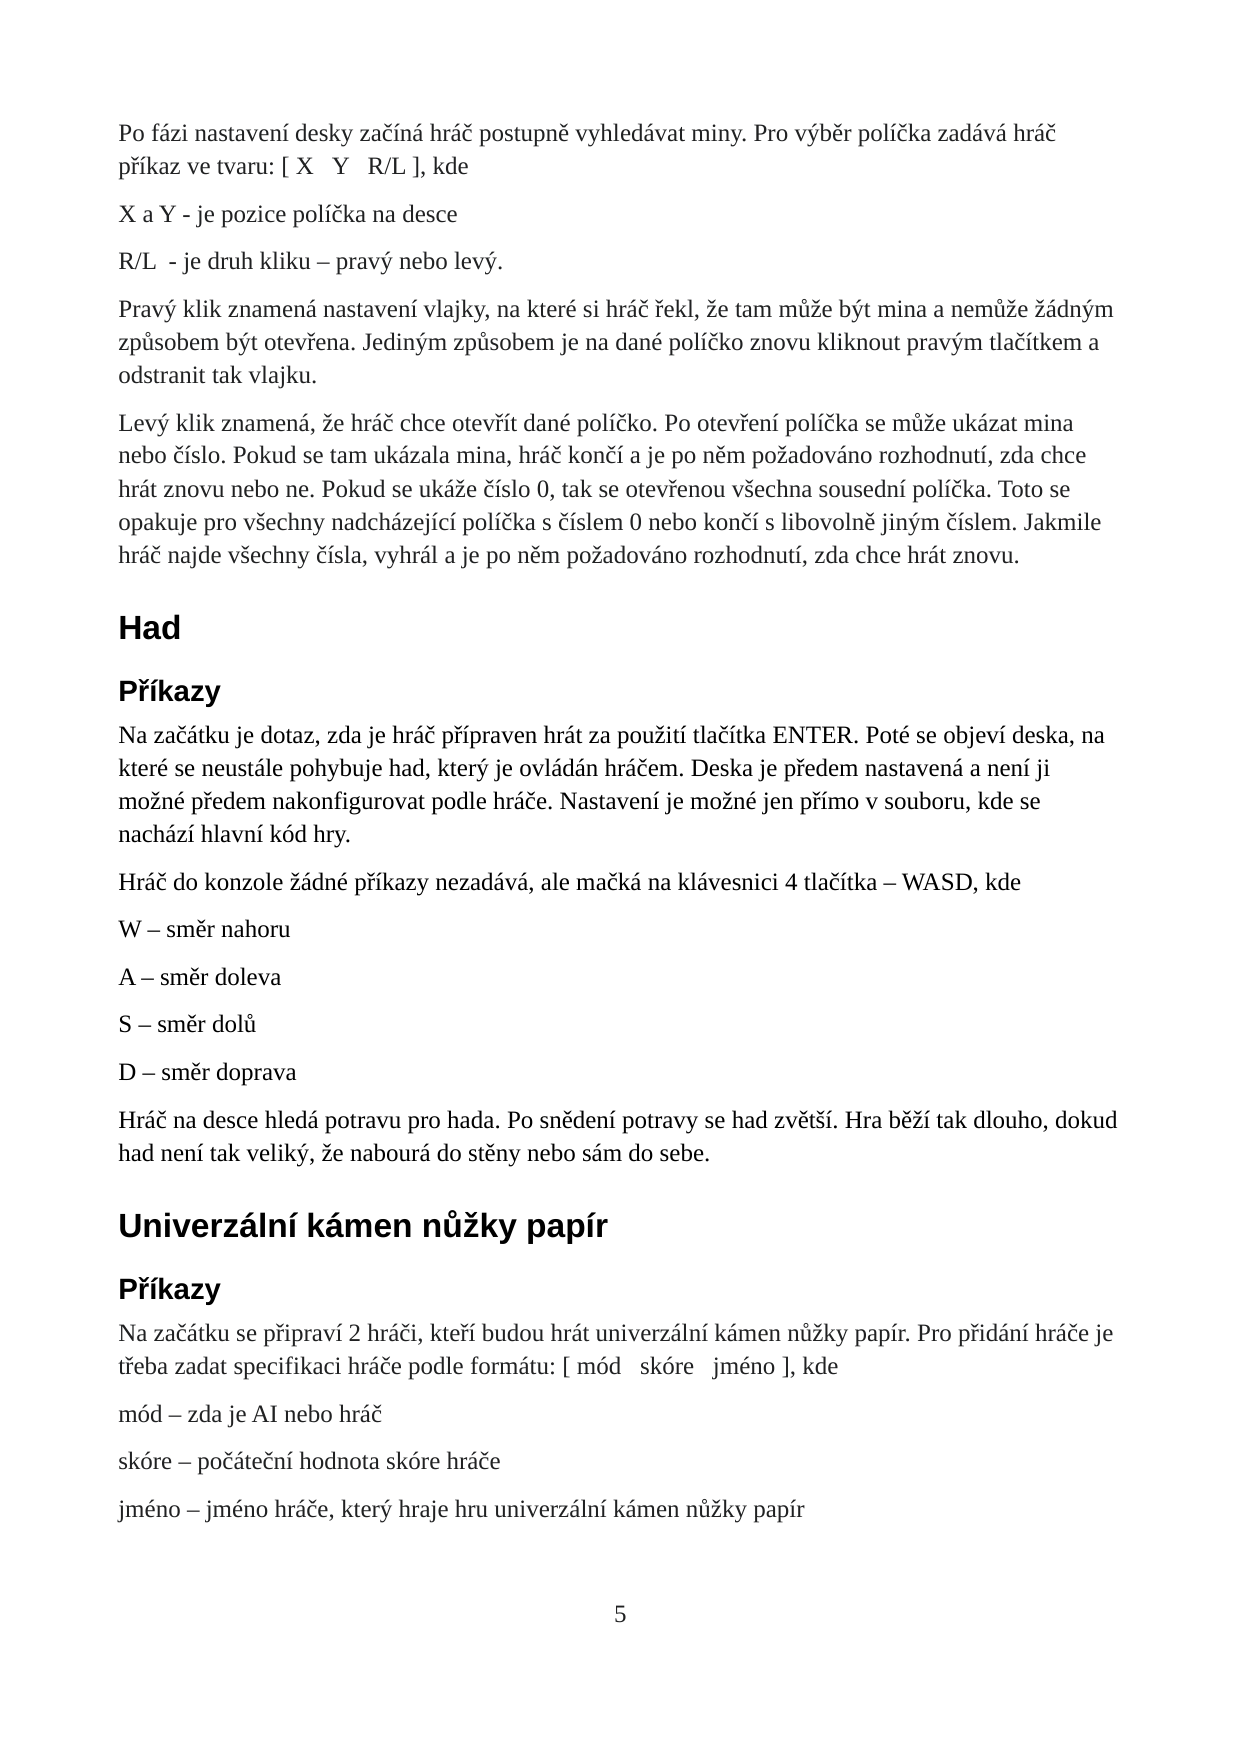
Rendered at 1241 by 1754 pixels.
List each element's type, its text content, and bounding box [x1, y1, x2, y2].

text X a Y - je pozice políčka na desce [118, 199, 1122, 227]
text 5 [118, 1599, 1122, 1628]
text Hráč na desce hledá potravu pro hada. Po snědení potravy se had zvětší. Hra běží tak dlouho, dokud had není tak veliký, že nabourá do stěny nebo sám do sebe. [118, 1105, 1122, 1167]
text Hráč do konzole žádné příkazy nezadává, ale mačká na klávesnici 4 tlačítka – WASD, kde [118, 867, 1122, 896]
text Levý klik znamená, že hráč chce otevřít dané políčko. Po otevření políčka se může ukázat mina nebo číslo. Pokud se tam ukázala mina, hráč končí a je po něm požadováno rozhodnutí, zda chce hrát znovu nebo ne. Pokud se ukáže číslo 0, tak se otevřenou všechna sousední políčka. Toto se opakuje pro všechny nadcházející políčka s číslem 0 nebo končí s libovolně jiným číslem. Jakmile hráč najde všechny čísla, vyhrál a je po něm požadováno rozhodnutí, zda chce hrát znovu. [118, 408, 1122, 568]
text skóre – počáteční hodnota skóre hráče [118, 1446, 1122, 1475]
subtitle Příkazy [118, 674, 1122, 708]
text mód – zda je AI nebo hráč [118, 1399, 1122, 1428]
text Pravý klik znamená nastavení vlajky, na které si hráč řekl, že tam může být mina a nemůže žádným způsobem být otevřena. Jediným způsobem je na dané políčko znovu kliknout pravým tlačítkem a odstranit tak vlajku. [118, 294, 1122, 389]
text D – směr doprava [118, 1057, 1122, 1086]
subtitle Univerzální kámen nůžky papír [118, 1206, 1122, 1245]
subtitle Had [118, 608, 1122, 647]
text W – směr nahoru [118, 914, 1122, 943]
text A – směr doleva [118, 962, 1122, 991]
text jméno – jméno hráče, který hraje hru univerzální kámen nůžky papír [118, 1494, 1122, 1523]
text Na začátku se připraví 2 hráči, kteří budou hrát univerzální kámen nůžky papír. Pro přidání hráče je třeba zadat specifikaci hráče podle formátu: [ mód skóre jméno ], kde [118, 1318, 1122, 1380]
text Na začátku je dotaz, zda je hráč přípraven hrát za použití tlačítka ENTER. Poté se objeví deska, na které se neustále pohybuje had, který je ovládán hráčem. Deska je předem nastavená a není ji možné předem nakonfigurovat podle hráče. Nastavení je možné jen přímo v souboru, kde se nachází hlavní kód hry. [118, 720, 1122, 848]
text Po fázi nastavení desky začíná hráč postupně vyhledávat miny. Pro výběr políčka zadává hráč příkaz ve tvaru: [ X Y R/L ], kde [118, 118, 1122, 180]
subtitle Příkazy [118, 1272, 1122, 1306]
text S – směr dolů [118, 1009, 1122, 1038]
text R/L - je druh kliku – pravý nebo levý. [118, 246, 1122, 275]
